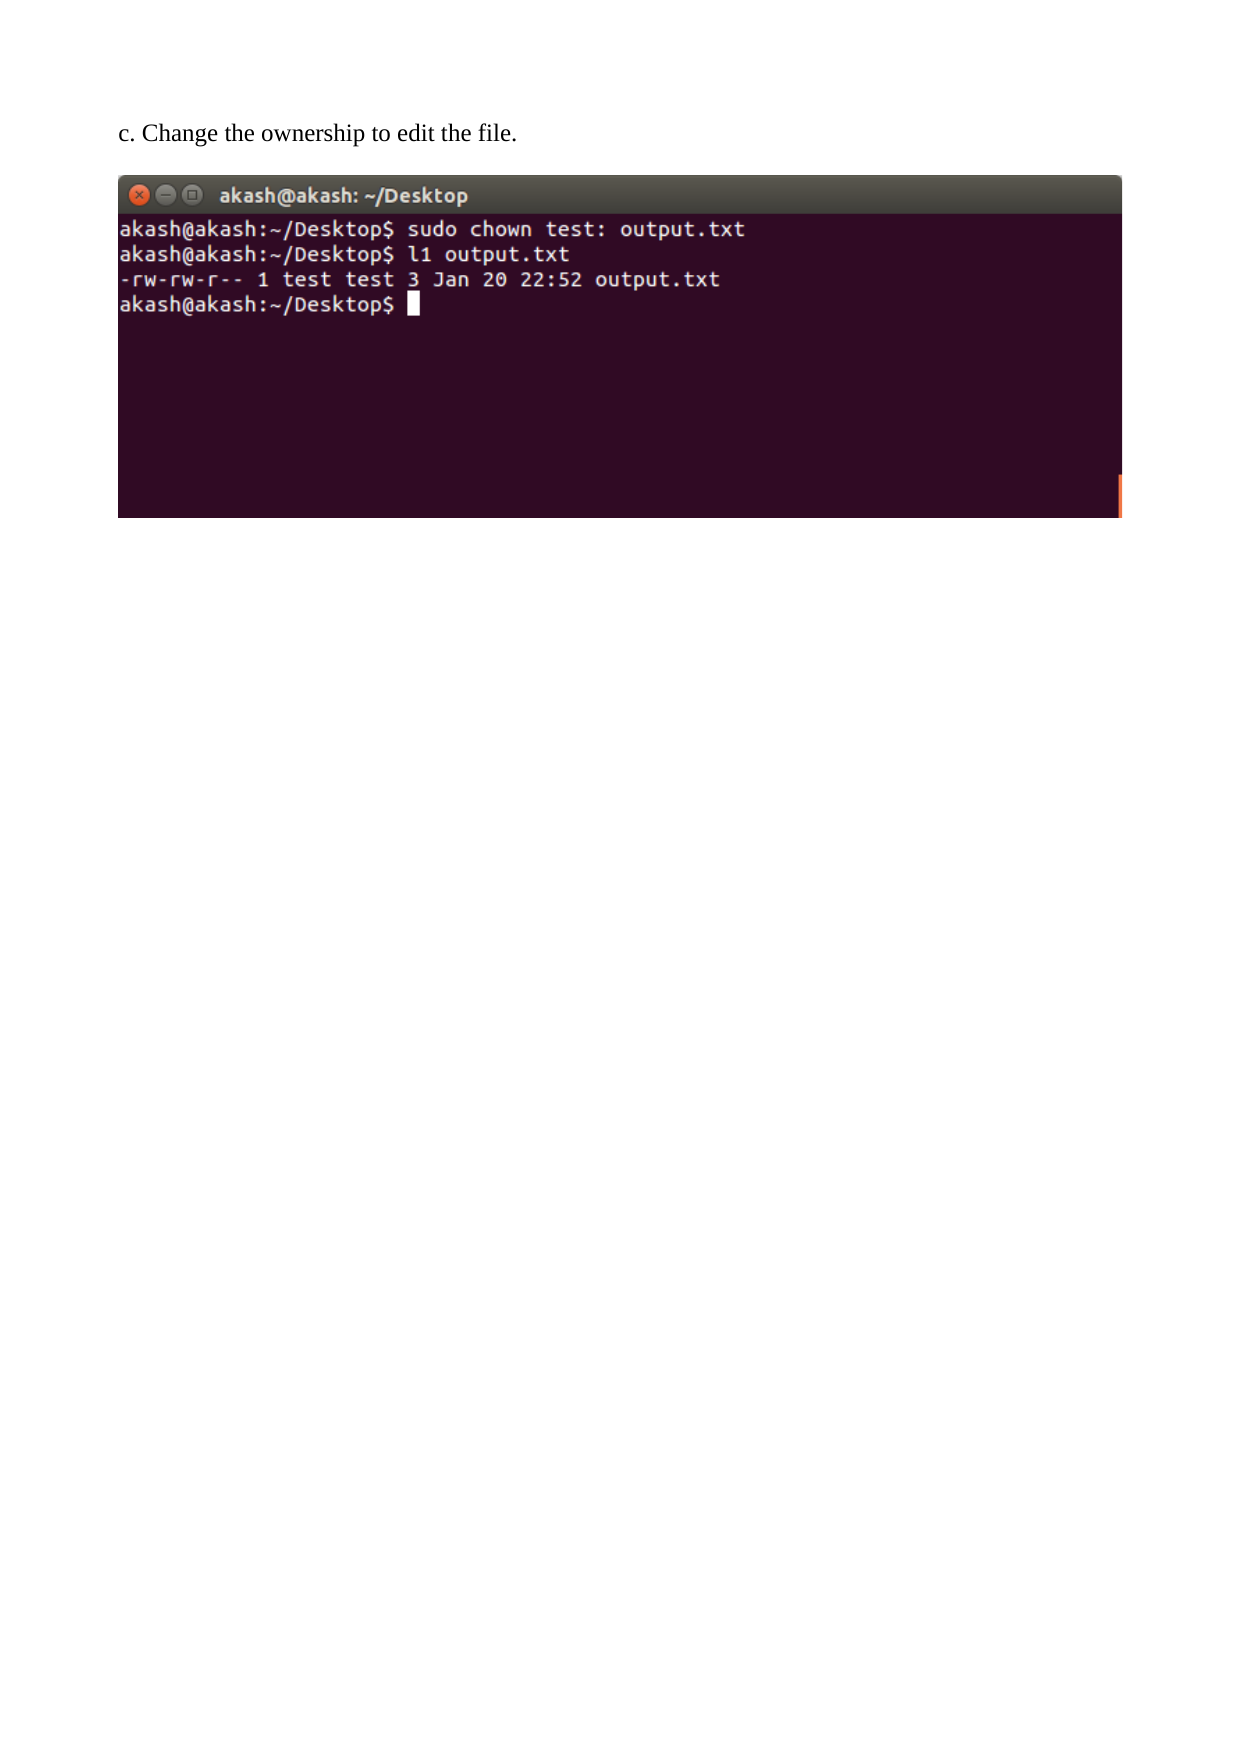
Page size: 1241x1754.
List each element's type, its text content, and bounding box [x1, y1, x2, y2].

picture [118, 175, 1123, 518]
text c. Change the ownership to edit the file. [118, 118, 1122, 147]
